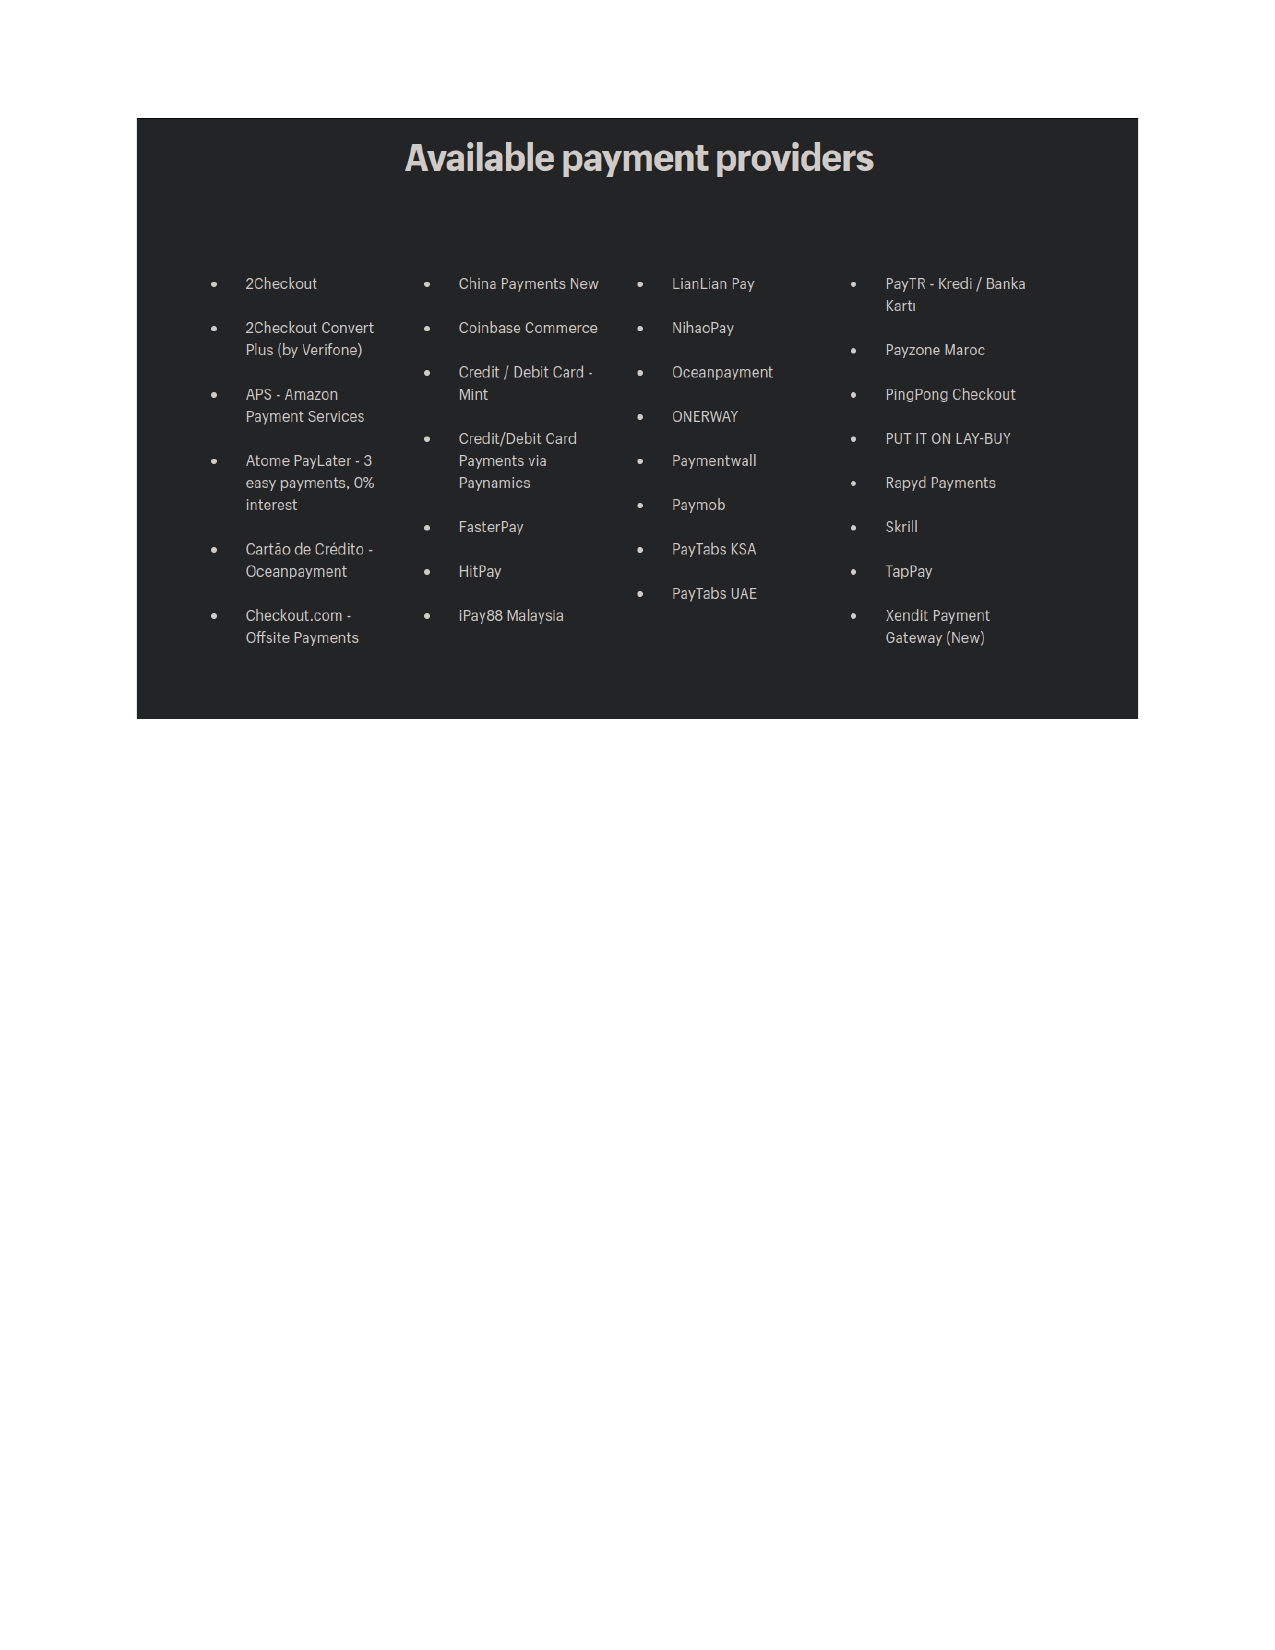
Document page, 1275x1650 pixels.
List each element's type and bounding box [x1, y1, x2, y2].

picture [136, 118, 1139, 719]
